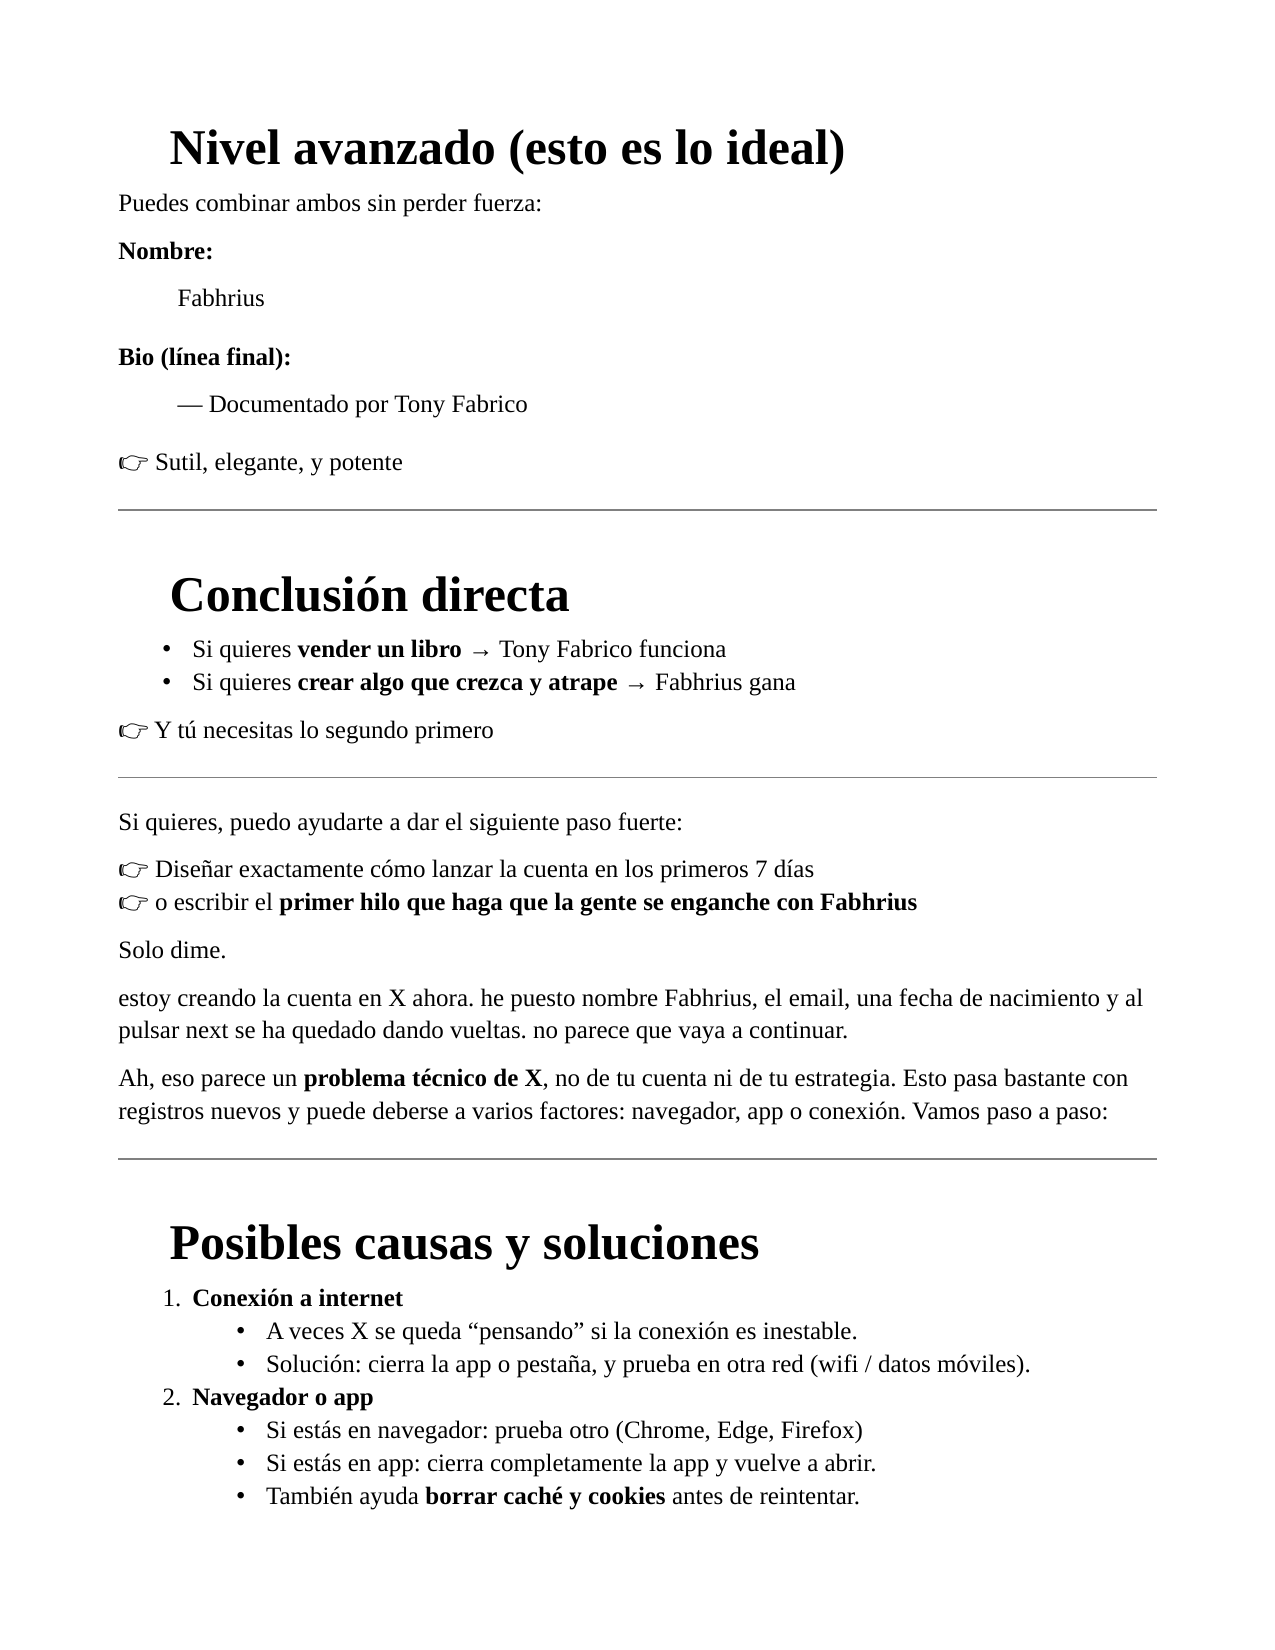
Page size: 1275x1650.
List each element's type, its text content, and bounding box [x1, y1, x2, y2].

text Ah, eso parece un problema técnico de X, no de tu cuenta ni de tu estrategia. Esto pasa bastante con registros nuevos y puede deberse a varios factores: navegador, app o conexión. Vamos paso a paso: [118, 1063, 1157, 1125]
subtitle 🔥 Nivel avanzado (esto es lo ideal) [118, 118, 1157, 176]
text Solo dime. [118, 935, 1157, 964]
list Si estás en app: cierra completamente la app y vuelve a abrir. [236, 1448, 1157, 1477]
list Si quieres vender un libro → Tony Fabrico funciona [162, 634, 1157, 663]
list A veces X se queda “pensando” si la conexión es inestable. [236, 1316, 1157, 1345]
text Puedes combinar ambos sin perder fuerza: [118, 188, 1157, 217]
text 👉 Diseñar exactamente cómo lanzar la cuenta en los primeros 7 días 👉 o escribir el primer hilo que haga que la gente se enganche con Fabhrius [118, 854, 1157, 916]
text estoy creando la cuenta en X ahora. he puesto nombre Fabhrius, el email, una fecha de nacimiento y al pulsar next se ha quedado dando vueltas. no parece que vaya a continuar. [118, 983, 1157, 1044]
list También ayuda borrar caché y cookies antes de reintentar. [236, 1481, 1157, 1510]
text 👉 Y tú necesitas lo segundo primero [118, 715, 1157, 744]
text — Documentado por Tony Fabrico [177, 389, 1098, 418]
subtitle 🔧 Posibles causas y soluciones [118, 1213, 1157, 1271]
subtitle 🎯 Conclusión directa [118, 564, 1157, 622]
text Fabhrius [177, 283, 1098, 312]
text 👉 Sutil, elegante, y potente [118, 447, 1157, 476]
list Conexión a internet [162, 1283, 1157, 1312]
list Navegador o app [162, 1382, 1157, 1411]
list Si quieres crear algo que crezca y atrape → Fabhrius gana [162, 667, 1157, 696]
text Bio (línea final): [118, 342, 1157, 370]
list Si estás en navegador: prueba otro (Chrome, Edge, Firefox) [236, 1415, 1157, 1444]
text Nombre: [118, 236, 1157, 264]
text Si quieres, puedo ayudarte a dar el siguiente paso fuerte: [118, 807, 1157, 836]
list Solución: cierra la app o pestaña, y prueba en otra red (wifi / datos móviles). [236, 1349, 1157, 1378]
